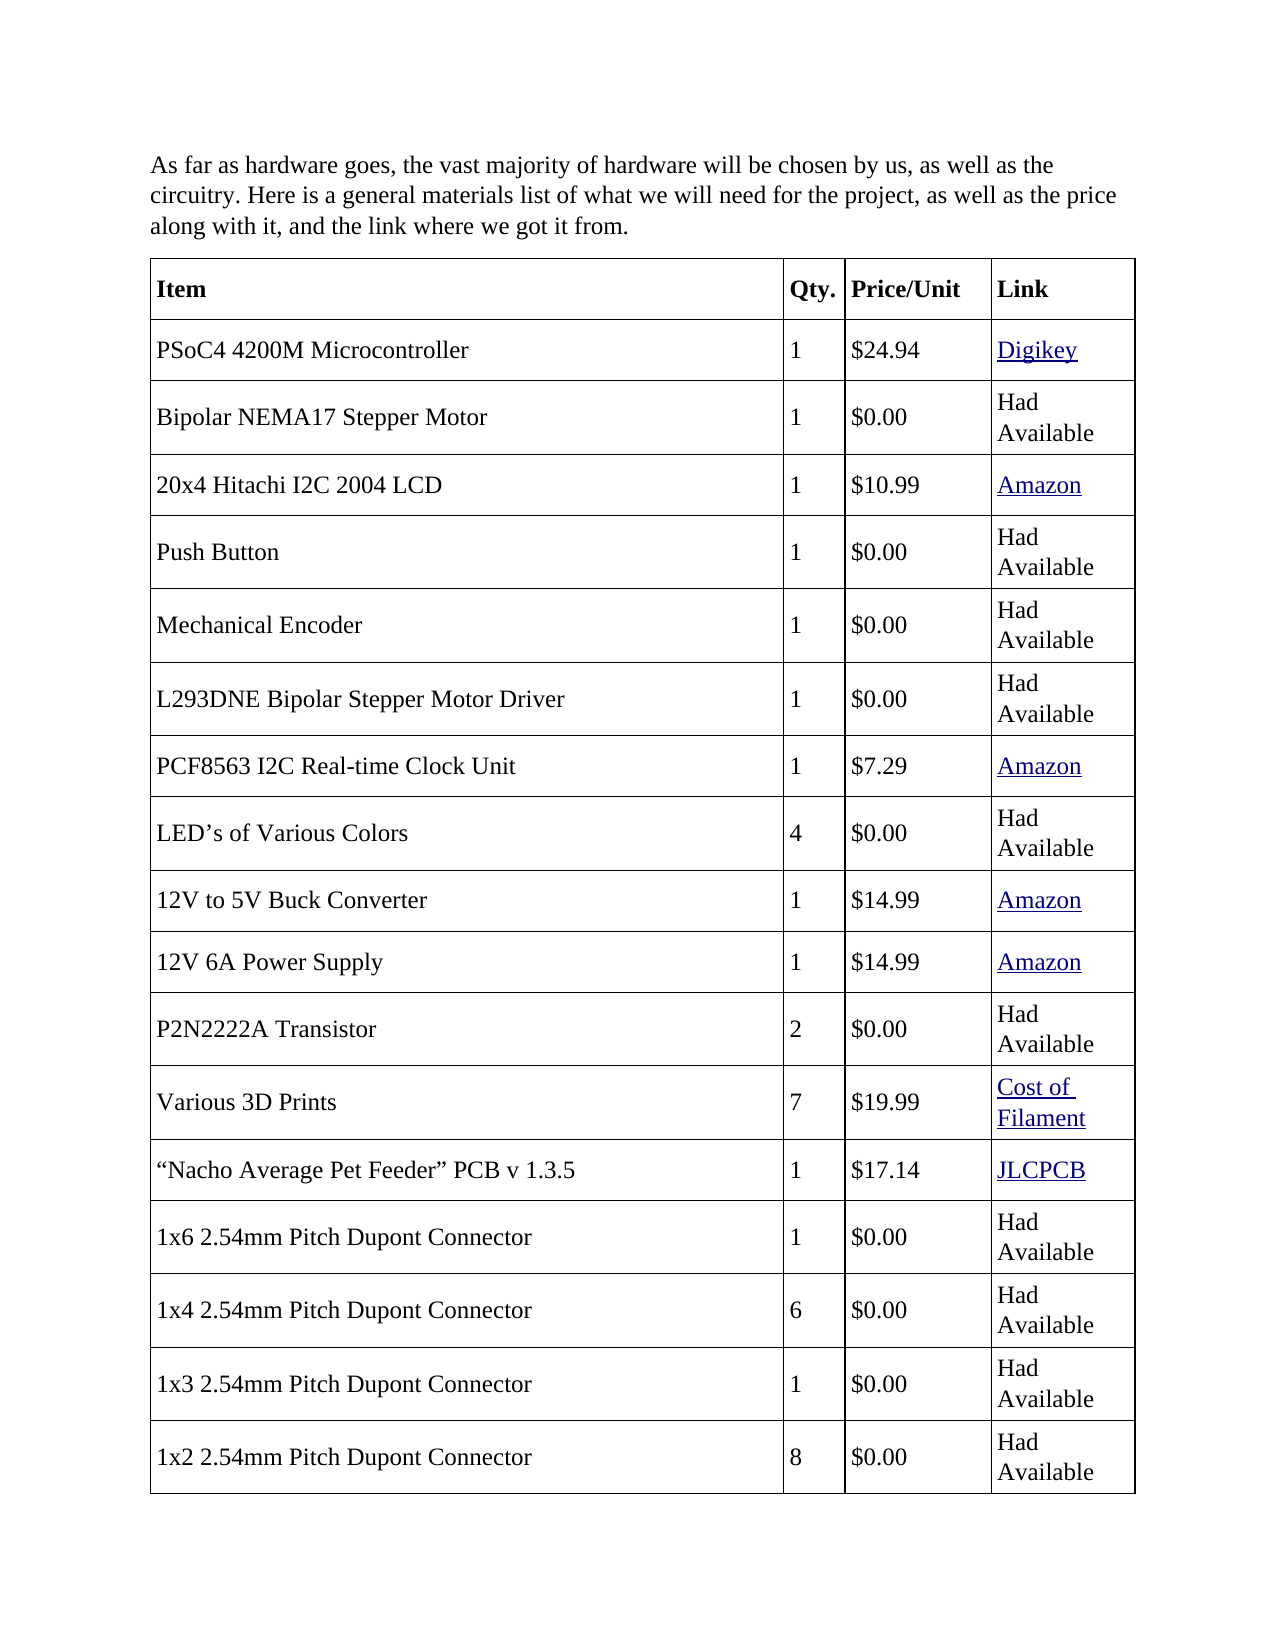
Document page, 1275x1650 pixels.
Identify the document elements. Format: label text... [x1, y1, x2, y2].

table_cell $0.00 [846, 797, 991, 869]
table_cell 1 [784, 736, 844, 796]
table_cell Amazon [992, 871, 1134, 931]
table_cell Had Available [992, 1201, 1134, 1273]
table_cell Had Available [992, 516, 1134, 588]
table_cell Had Available [992, 589, 1134, 662]
table_cell 1 [784, 516, 844, 588]
table_cell 1x3 2.54mm Pitch Dupont Connector [151, 1348, 783, 1420]
table_cell $0.00 [846, 1201, 991, 1273]
table_cell 1 [784, 381, 844, 454]
table_cell $0.00 [846, 663, 991, 735]
table_cell Had Available [992, 993, 1134, 1065]
table_cell Had Available [992, 381, 1134, 454]
table_cell Mechanical Encoder [151, 589, 783, 662]
table_header Price/Unit [846, 259, 991, 319]
table_cell $17.14 [846, 1140, 991, 1200]
table_cell 1 [784, 663, 844, 735]
table_cell 20x4 Hitachi I2C 2004 LCD [151, 455, 783, 515]
table_cell 1 [784, 1201, 844, 1273]
table_cell PCF8563 I2C Real-time Clock Unit [151, 736, 783, 796]
table_cell 7 [784, 1066, 844, 1139]
table_cell $14.99 [846, 932, 991, 992]
table_cell $24.94 [846, 320, 991, 380]
table_cell 1 [784, 871, 844, 931]
table_cell L293DNE Bipolar Stepper Motor Driver [151, 663, 783, 735]
table_cell Push Button [151, 516, 783, 588]
table_cell Had Available [992, 1348, 1134, 1420]
table_cell $0.00 [846, 516, 991, 588]
table_cell 12V 6A Power Supply [151, 932, 783, 992]
table_cell $10.99 [846, 455, 991, 515]
table_cell $0.00 [846, 381, 991, 454]
table_cell $14.99 [846, 871, 991, 931]
table_header Item [151, 259, 783, 319]
table_cell 1 [784, 589, 844, 662]
table_cell 1 [784, 1348, 844, 1420]
table_cell $19.99 [846, 1066, 991, 1139]
table_cell PSoC4 4200M Microcontroller [151, 320, 783, 380]
table_cell Amazon [992, 455, 1134, 515]
table_cell $7.29 [846, 736, 991, 796]
table_cell Had Available [992, 663, 1134, 735]
table_cell “Nacho Average Pet Feeder” PCB v 1.3.5 [151, 1140, 783, 1200]
table_cell 1 [784, 1140, 844, 1200]
table_cell P2N2222A Transistor [151, 993, 783, 1065]
table_cell 1x6 2.54mm Pitch Dupont Connector [151, 1201, 783, 1273]
table_cell Had Available [992, 1421, 1134, 1493]
table_cell 4 [784, 797, 844, 869]
table_cell $0.00 [846, 1348, 991, 1420]
table_header Qty. [784, 259, 844, 319]
table_header Link [992, 259, 1134, 319]
table_cell Amazon [992, 932, 1134, 992]
table_cell 1 [784, 320, 844, 380]
table_cell Had Available [992, 797, 1134, 869]
table_cell 1x4 2.54mm Pitch Dupont Connector [151, 1274, 783, 1347]
table_cell 2 [784, 993, 844, 1065]
table_cell 6 [784, 1274, 844, 1347]
table_cell 12V to 5V Buck Converter [151, 871, 783, 931]
table_cell Bipolar NEMA17 Stepper Motor [151, 381, 783, 454]
table_cell $0.00 [846, 1274, 991, 1347]
table_cell 1 [784, 932, 844, 992]
table_cell Had Available [992, 1274, 1134, 1347]
table_cell Digikey [992, 320, 1134, 380]
table_cell Amazon [992, 736, 1134, 796]
table_cell JLCPCB [992, 1140, 1134, 1200]
text As far as hardware goes, the vast majority of hardware will be chosen by us, as well as the circuitry. Here is a general materials list of what we will need for the project, as well as the price along with it, and the link where we got it from. [150, 150, 1125, 239]
table_cell Cost of Filament [992, 1066, 1134, 1139]
table_cell 1x2 2.54mm Pitch Dupont Connector [151, 1421, 783, 1493]
table_cell $0.00 [846, 993, 991, 1065]
table_cell $0.00 [846, 1421, 991, 1493]
table_cell Various 3D Prints [151, 1066, 783, 1139]
table_cell 1 [784, 455, 844, 515]
table_cell 8 [784, 1421, 844, 1493]
table_cell $0.00 [846, 589, 991, 662]
table_cell LED’s of Various Colors [151, 797, 783, 869]
